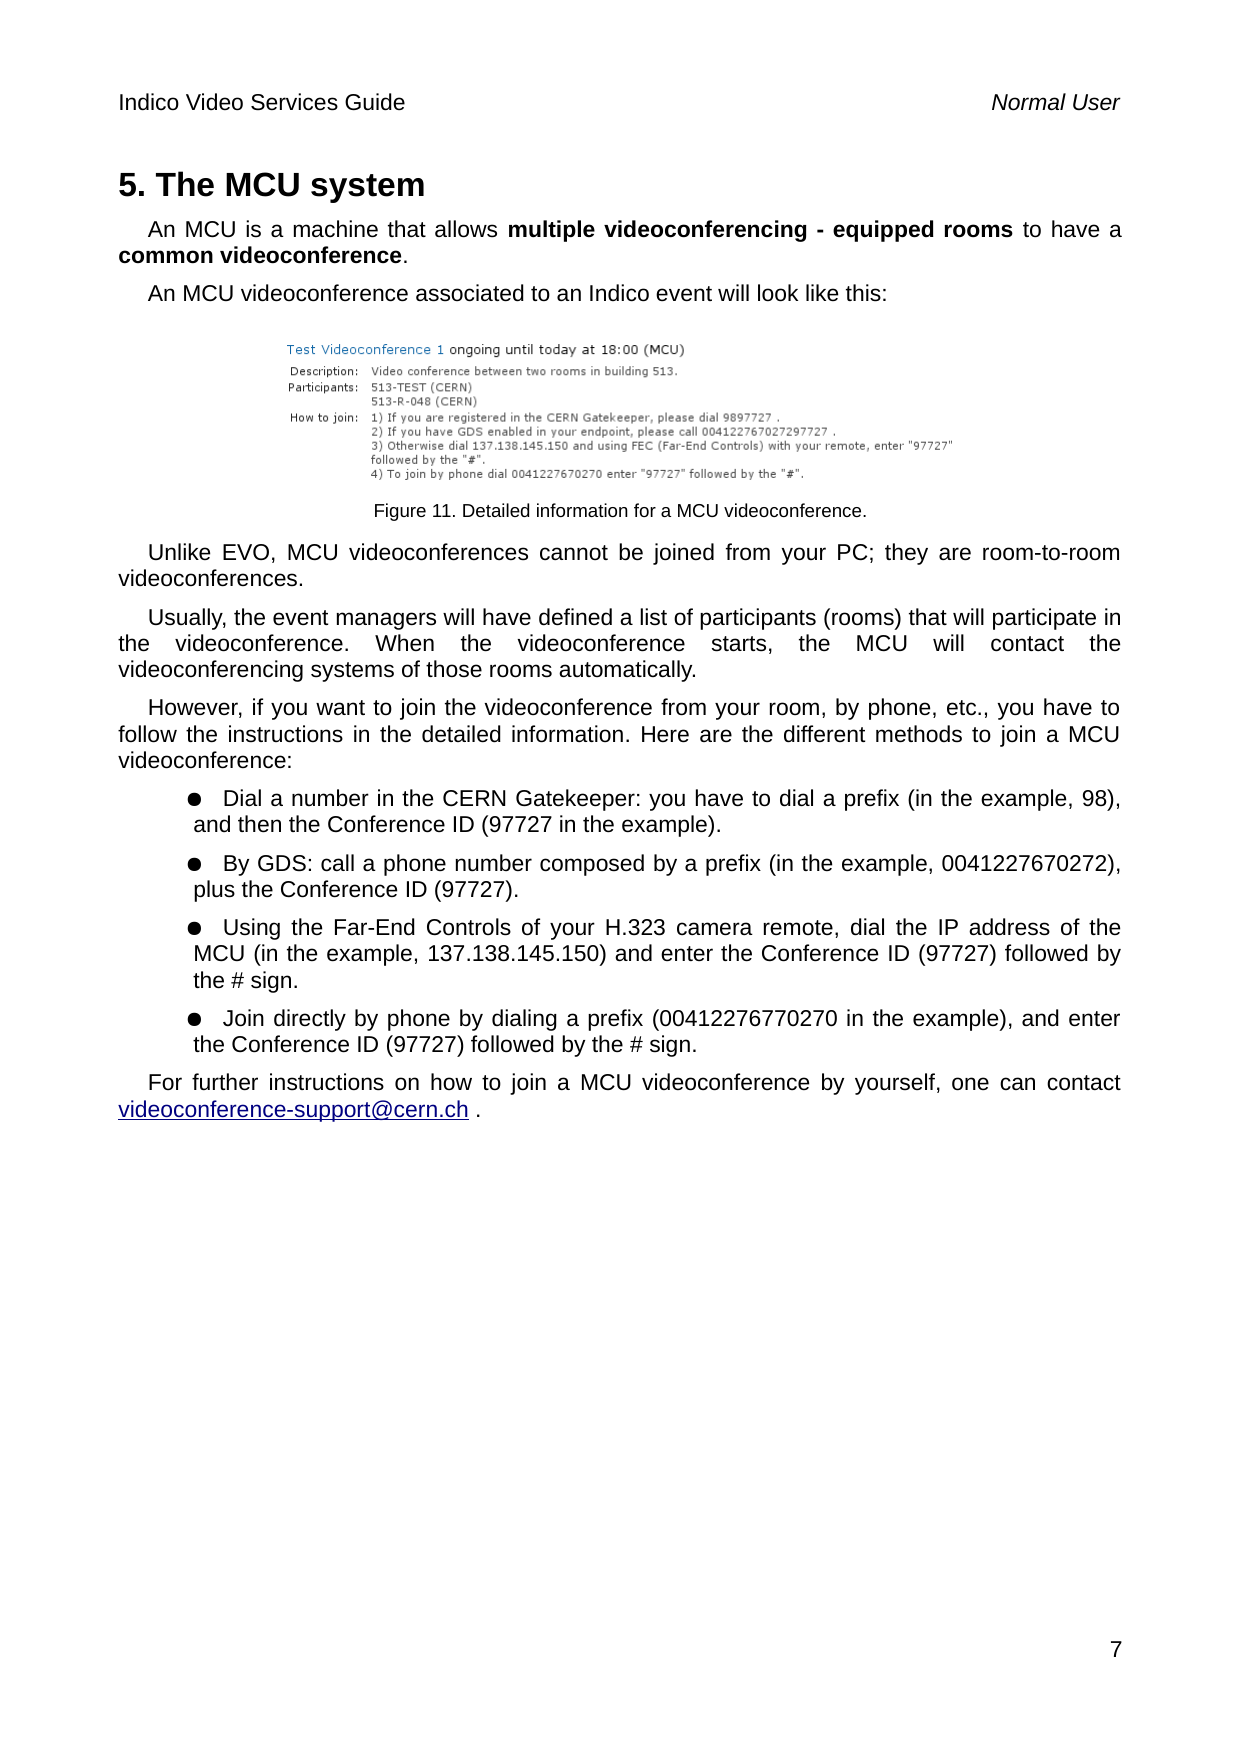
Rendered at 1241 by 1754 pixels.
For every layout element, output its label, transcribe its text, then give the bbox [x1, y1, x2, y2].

list Dial a number in the CERN Gatekeeper: you have to dial a prefix (in the example, 98), and then the Conference ID (97727 in the example). [156, 785, 1122, 838]
list Using the Far-End Controls of your H.323 camera remote, dial the IP address of the MCU (in the example, 137.138.145.150) and enter the Conference ID (97727) followed by the # sign. [156, 914, 1122, 993]
text Usually, the event managers will have defined a list of participants (rooms) that will participate in the videoconference. When the videoconference starts, the MCU will contact the videoconferencing systems of those rooms automatically. [118, 603, 1122, 682]
text An MCU videoconference associated to an Indico event will look like this: [118, 280, 1122, 306]
text However, if you want to join the videoconference from your room, by phone, etc., you have to follow the instructions in the detailed information. Here are the different methods to join a MCU videoconference: [118, 694, 1122, 773]
text For further instructions on how to join a MCU videoconference by yourself, one can contact videoconference-support@cern.ch . [118, 1069, 1122, 1122]
subtitle 5. The MCU system [118, 165, 1122, 204]
list By GDS: call a phone number composed by a prefix (in the example, 0041227670272), plus the Conference ID (97727). [156, 849, 1122, 902]
list Join directly by phone by dialing a prefix (00412276770270 in the example), and enter the Conference ID (97727) followed by the # sign. [156, 1005, 1122, 1058]
text Unlike EVO, MCU videoconferences cannot be joined from your PC; they are room-to-room videoconferences. [118, 539, 1122, 592]
title Figure 11. Detailed information for a MCU videoconference. [118, 500, 1122, 521]
picture [273, 336, 967, 488]
text An MCU is a machine that allows multiple videoconferencing - equipped rooms to have a common videoconference. [118, 216, 1122, 268]
